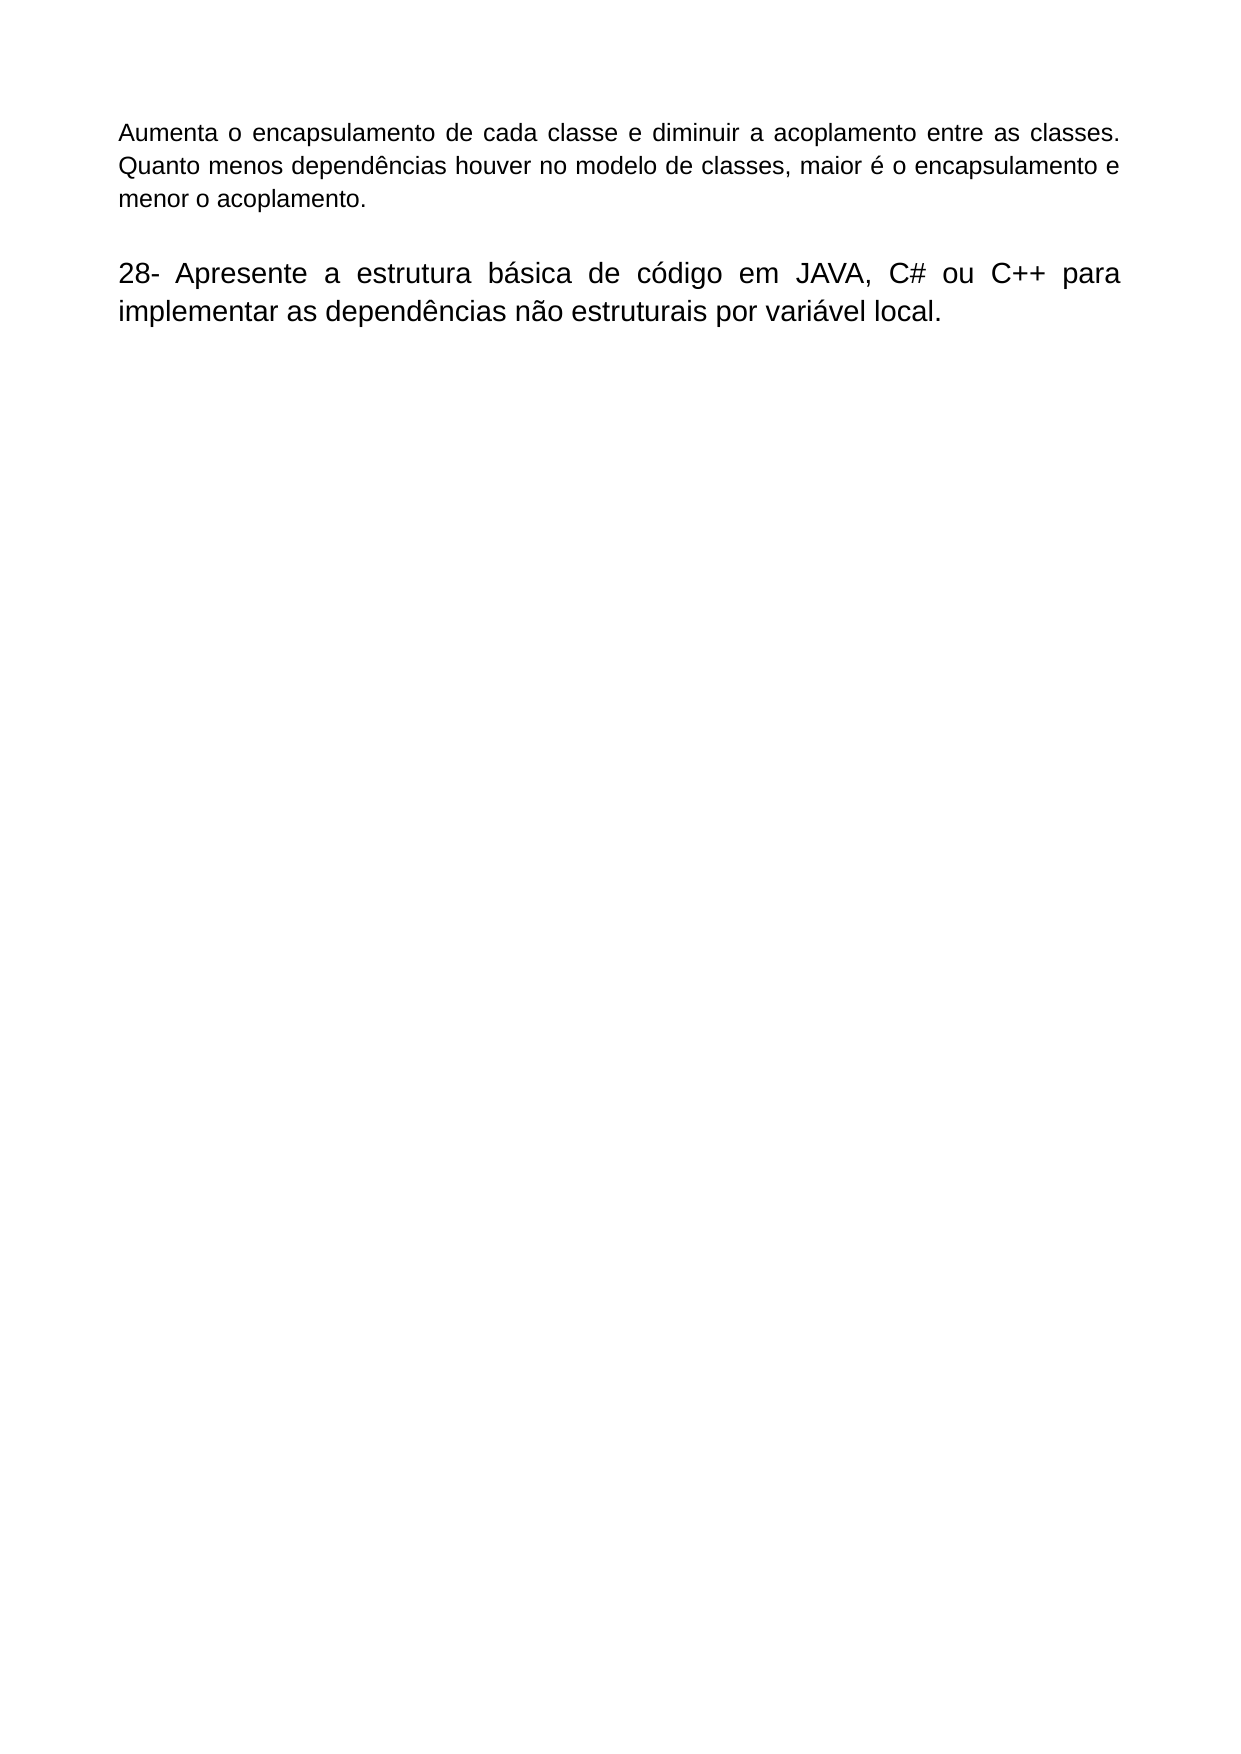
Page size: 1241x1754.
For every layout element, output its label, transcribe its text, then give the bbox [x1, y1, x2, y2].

text 28- Apresente a estrutura básica de código em JAVA, C# ou C++ para implementar as dependências não estruturais por variável local. [118, 256, 1122, 328]
text Aumenta o encapsulamento de cada classe e diminuir a acoplamento entre as classes. Quanto menos dependências houver no modelo de classes, maior é o encapsulamento e menor o acoplamento. [118, 118, 1122, 213]
